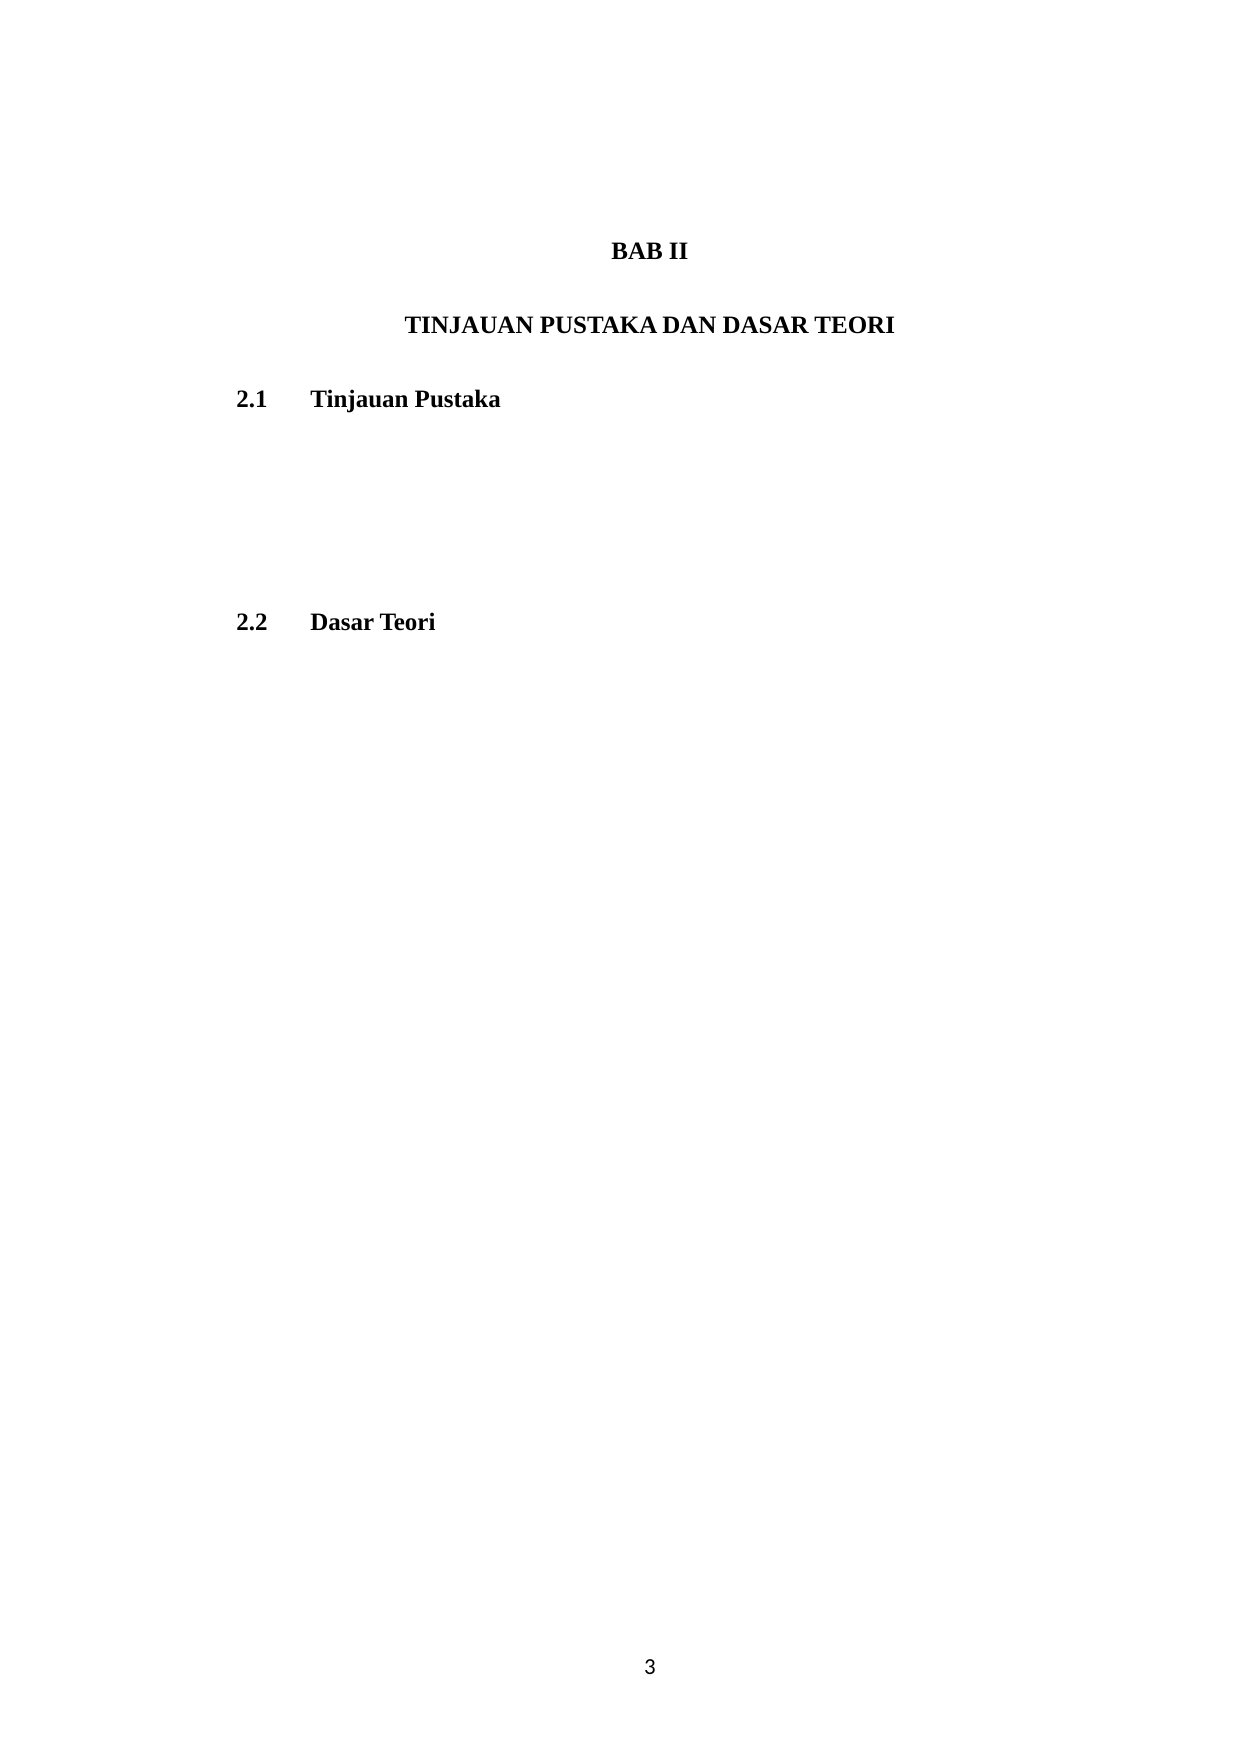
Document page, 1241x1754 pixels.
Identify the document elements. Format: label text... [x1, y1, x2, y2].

text BAB II [236, 236, 1063, 265]
text TINJAUAN PUSTAKA DAN DASAR TEORI [236, 310, 1063, 339]
list Tinjauan Pustaka [236, 384, 1063, 413]
list Dasar Teori [236, 607, 1063, 636]
